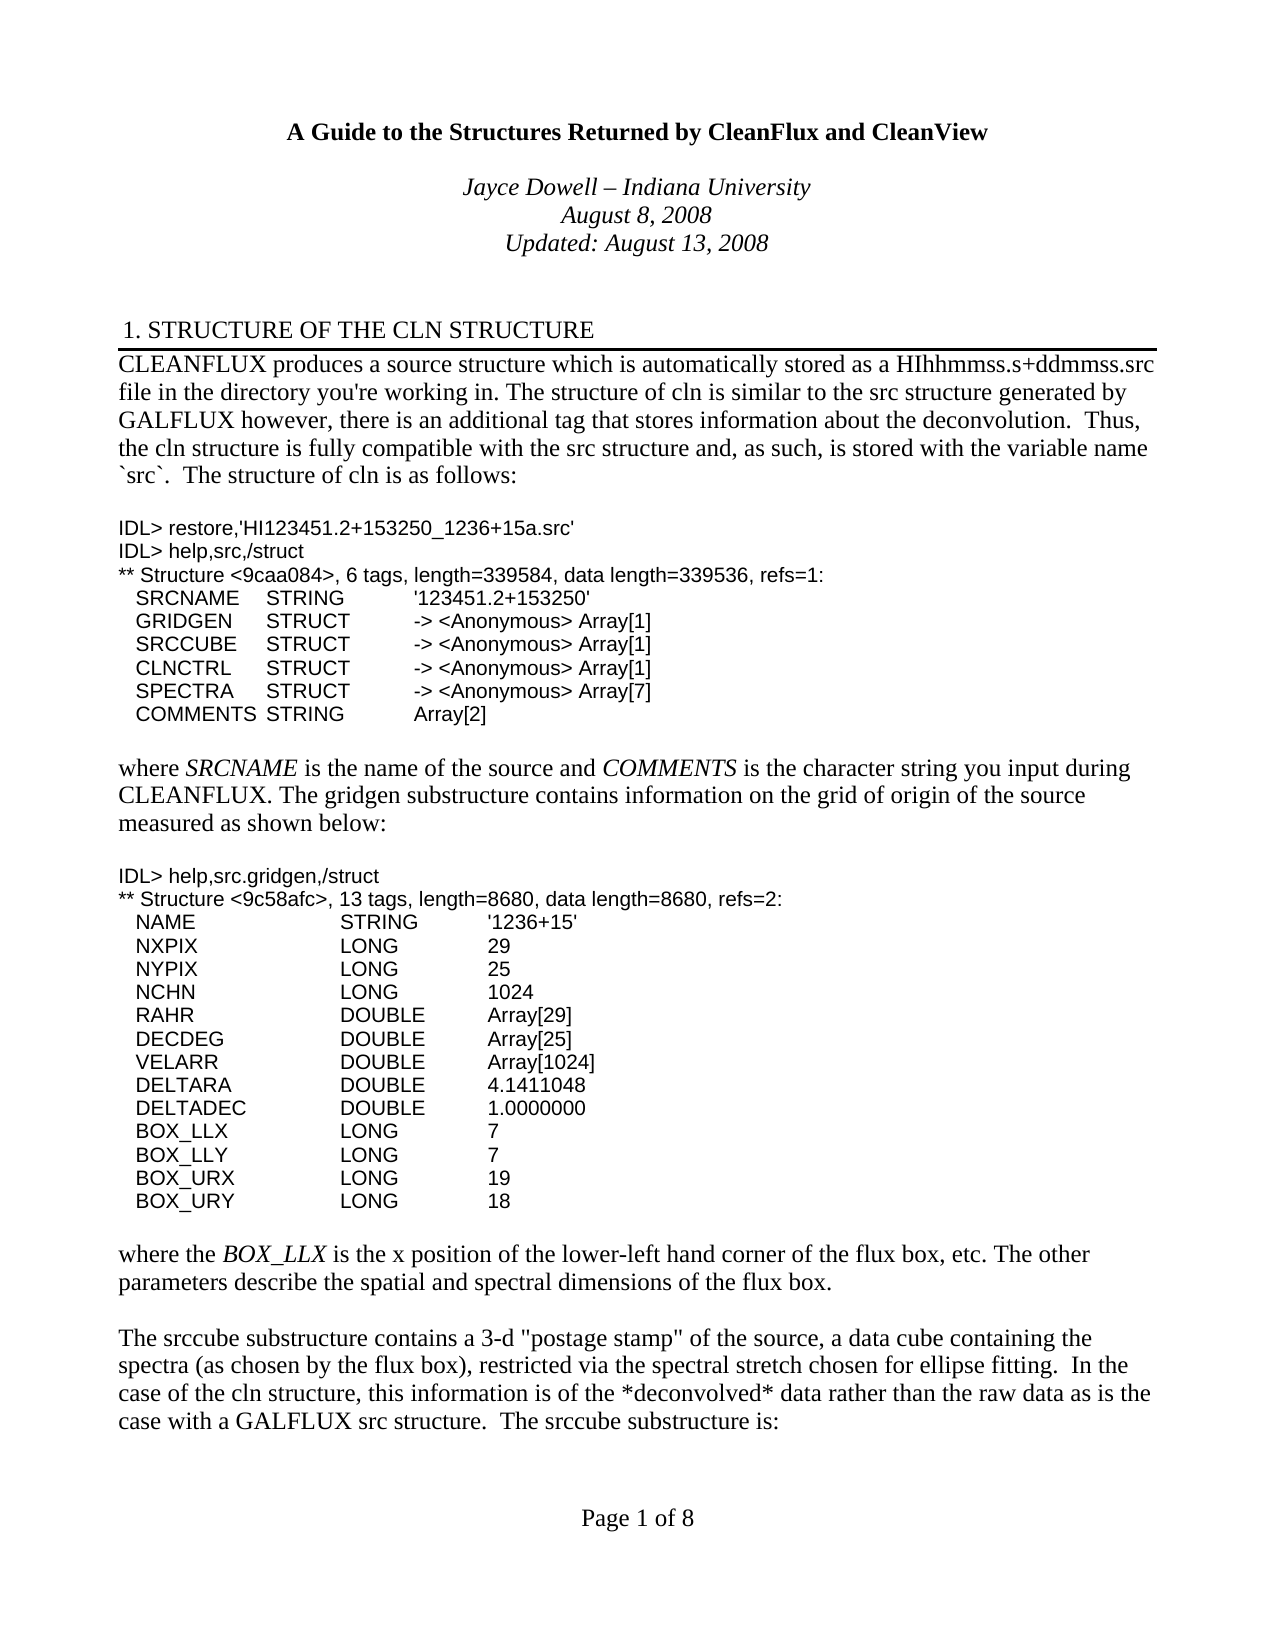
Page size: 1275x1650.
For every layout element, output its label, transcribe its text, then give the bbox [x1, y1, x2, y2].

text CLNCTRL STRUCT -> <Anonymous> Array[1] [118, 656, 1157, 679]
text IDL> restore,'HI123451.2+153250_1236+15a.src' [118, 517, 1157, 540]
text CLEANFLUX produces a source structure which is automatically stored as a HIhhmmss.s+ddmmss.src file in the directory you're working in. The structure of cln is similar to the src structure generated by GALFLUX however, there is an additional tag that stores information about the deconvolution. Thus, the cln structure is fully compatible with the src structure and, as such, is stored with the variable name `src`. The structure of cln is as follows: [118, 351, 1157, 489]
text DELTADEC DOUBLE 1.0000000 [118, 1097, 1157, 1120]
text 1. STRUCTURE OF THE CLN STRUCTURE [118, 312, 1157, 348]
text GRIDGEN STRUCT -> <Anonymous> Array[1] [118, 610, 1157, 633]
text BOX_URX LONG 19 [118, 1166, 1157, 1190]
text DELTARA DOUBLE 4.1411048 [118, 1073, 1157, 1097]
text where the BOX_LLX is the x position of the lower-left hand corner of the flux box, etc. The other parameters describe the spatial and spectral dimensions of the flux box. [118, 1241, 1157, 1296]
text A Guide to the Structures Returned by CleanFlux and CleanView [118, 118, 1157, 146]
text SRCNAME STRING '123451.2+153250' [118, 587, 1157, 610]
text SRCCUBE STRUCT -> <Anonymous> Array[1] [118, 633, 1157, 656]
text BOX_URY LONG 18 [118, 1190, 1157, 1213]
text IDL> help,src.gridgen,/struct [118, 864, 1157, 888]
text IDL> help,src,/struct [118, 540, 1157, 563]
text August 8, 2008 [118, 201, 1157, 229]
text NCHN LONG 1024 [118, 981, 1157, 1004]
text ** Structure <9caa084>, 6 tags, length=339584, data length=339536, refs=1: [118, 563, 1157, 587]
text The srccube substructure contains a 3-d "postage stamp" of the source, a data cube containing the spectra (as chosen by the flux box), restricted via the spectral stretch chosen for ellipse fitting. In the case of the cln structure, this information is of the *deconvolved* data rather than the raw data as is the case with a GALFLUX src structure. The srccube substructure is: [118, 1324, 1157, 1434]
text DECDEG DOUBLE Array[25] [118, 1027, 1157, 1050]
text ** Structure <9c58afc>, 13 tags, length=8680, data length=8680, refs=2: [118, 888, 1157, 911]
text RAHR DOUBLE Array[29] [118, 1004, 1157, 1027]
text SPECTRA STRUCT -> <Anonymous> Array[7] [118, 679, 1157, 703]
text NYPIX LONG 25 [118, 957, 1157, 981]
text NXPIX LONG 29 [118, 934, 1157, 957]
text Updated: August 13, 2008 [118, 229, 1157, 257]
text Jayce Dowell – Indiana University [118, 173, 1157, 201]
text where SRCNAME is the name of the source and COMMENTS is the character string you input during CLEANFLUX. The gridgen substructure contains information on the grid of origin of the source measured as shown below: [118, 754, 1157, 837]
text COMMENTS STRING Array[2] [118, 703, 1157, 726]
text BOX_LLX LONG 7 [118, 1120, 1157, 1143]
text BOX_LLY LONG 7 [118, 1143, 1157, 1166]
text VELARR DOUBLE Array[1024] [118, 1050, 1157, 1073]
text NAME STRING '1236+15' [118, 911, 1157, 934]
